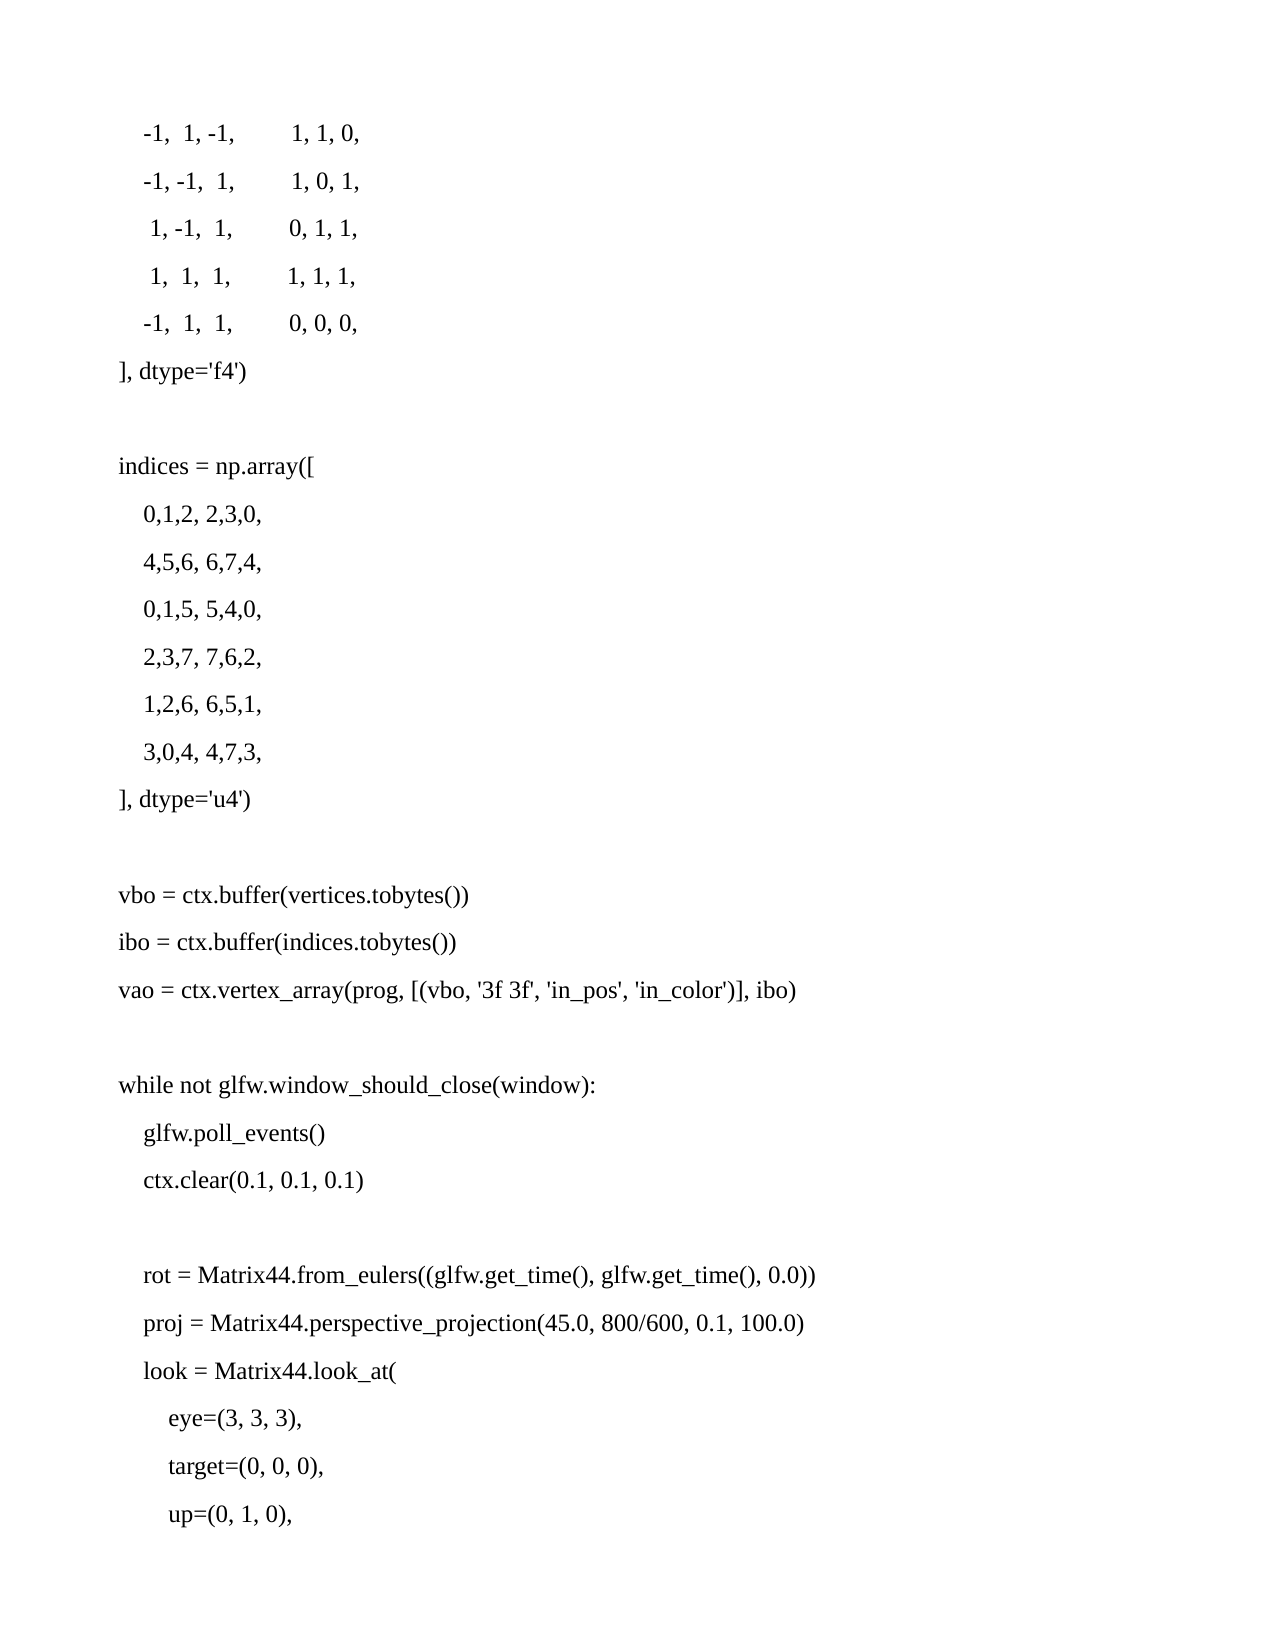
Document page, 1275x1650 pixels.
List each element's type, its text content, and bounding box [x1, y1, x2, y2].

text -1, -1, 1, 1, 0, 1, [118, 166, 1157, 194]
text rot = Matrix44.from_eulers((glfw.get_time(), glfw.get_time(), 0.0)) [118, 1261, 1157, 1289]
text 0,1,2, 2,3,0, [118, 499, 1157, 528]
text look = Matrix44.look_at( [118, 1356, 1157, 1384]
text ctx.clear(0.1, 0.1, 0.1) [118, 1165, 1157, 1194]
text glfw.poll_events() [118, 1118, 1157, 1147]
text target=(0, 0, 0), [118, 1451, 1157, 1480]
text 3,0,4, 4,7,3, [118, 737, 1157, 766]
text ibo = ctx.buffer(indices.tobytes()) [118, 927, 1157, 956]
text while not glfw.window_should_close(window): [118, 1070, 1157, 1099]
text ], dtype='u4') [118, 784, 1157, 813]
text 1, -1, 1, 0, 1, 1, [118, 213, 1157, 242]
text 1, 1, 1, 1, 1, 1, [118, 261, 1157, 290]
text indices = np.array([ [118, 451, 1157, 480]
text eye=(3, 3, 3), [118, 1403, 1157, 1432]
text vbo = ctx.buffer(vertices.tobytes()) [118, 880, 1157, 908]
text up=(0, 1, 0), [118, 1499, 1157, 1527]
text -1, 1, 1, 0, 0, 0, [118, 308, 1157, 337]
text proj = Matrix44.perspective_projection(45.0, 800/600, 0.1, 100.0) [118, 1308, 1157, 1337]
text 1,2,6, 6,5,1, [118, 689, 1157, 718]
text ], dtype='f4') [118, 356, 1157, 385]
text vao = ctx.vertex_array(prog, [(vbo, '3f 3f', 'in_pos', 'in_color')], ibo) [118, 975, 1157, 1004]
text 4,5,6, 6,7,4, [118, 547, 1157, 575]
text -1, 1, -1, 1, 1, 0, [118, 118, 1157, 147]
text 0,1,5, 5,4,0, [118, 594, 1157, 623]
text 2,3,7, 7,6,2, [118, 642, 1157, 671]
